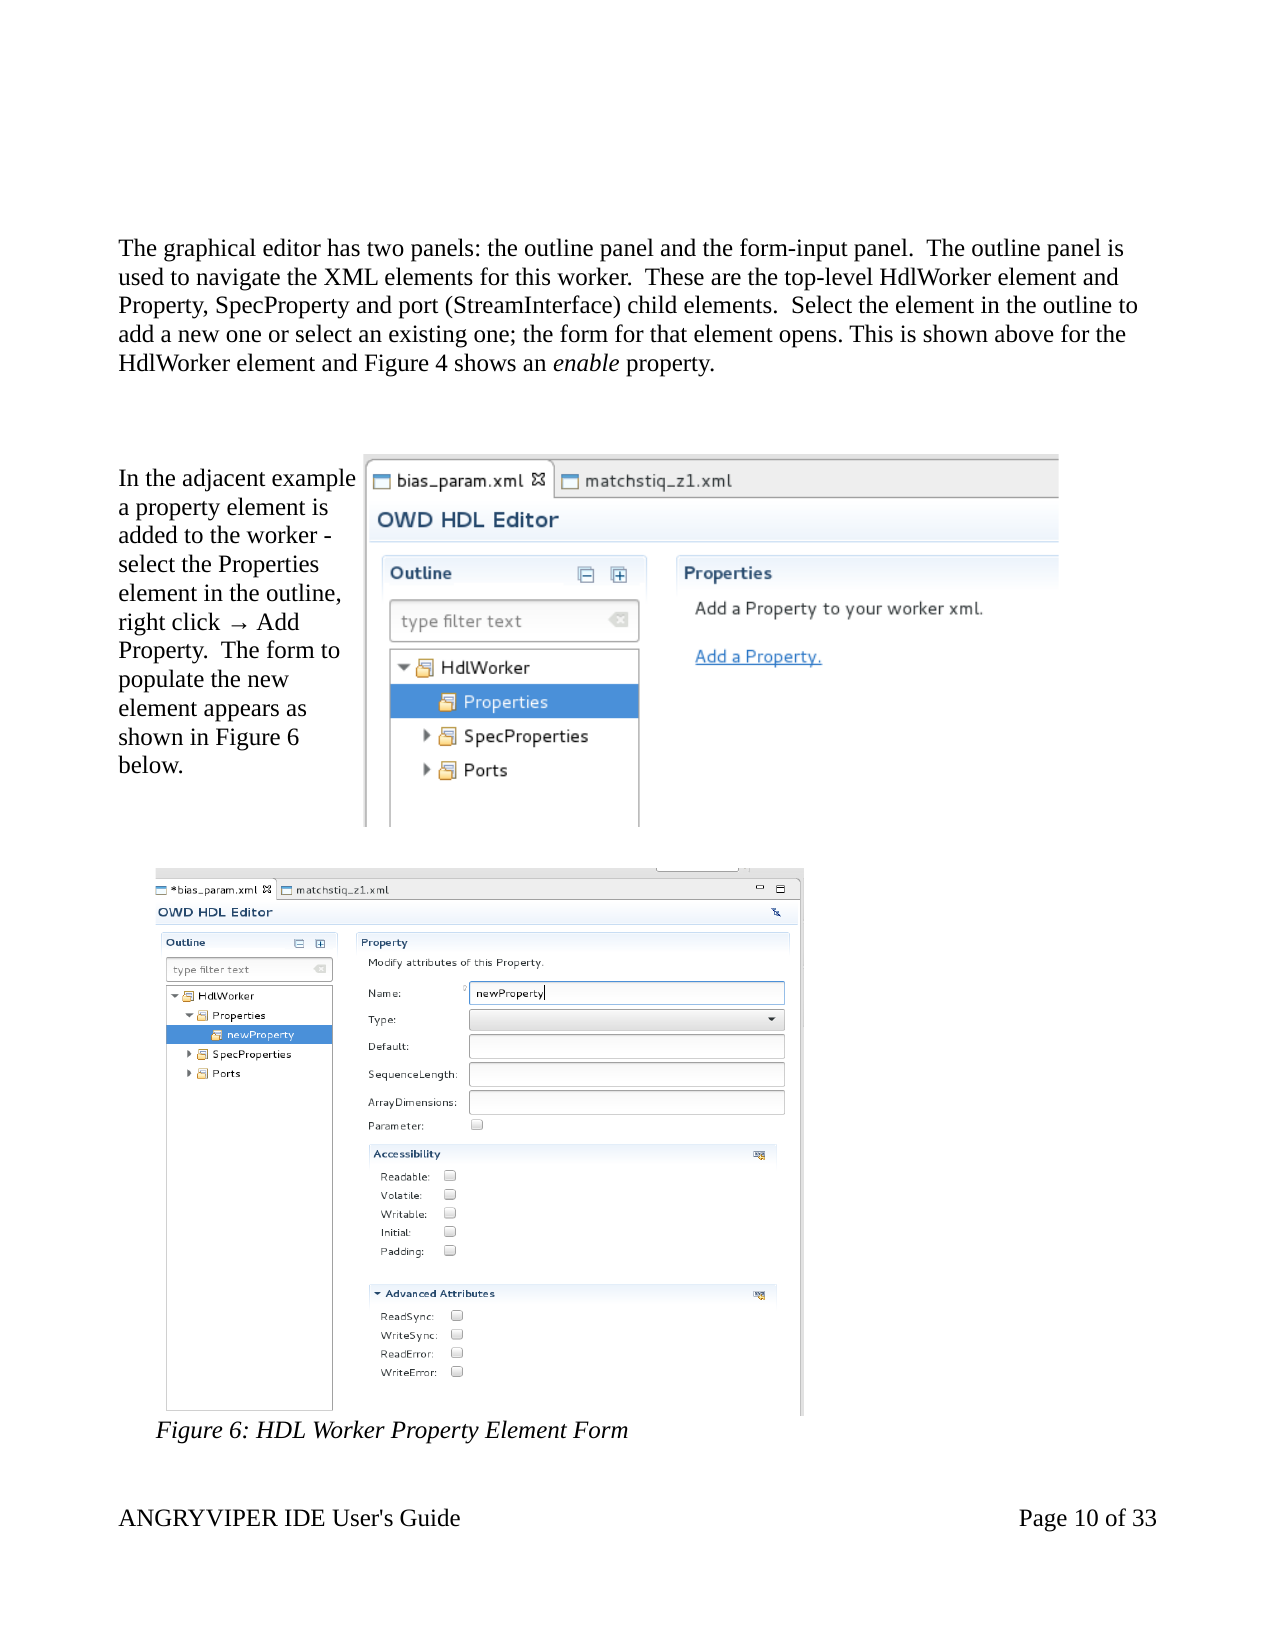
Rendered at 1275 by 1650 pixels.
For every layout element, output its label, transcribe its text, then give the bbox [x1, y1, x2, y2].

text In the adjacent example a property element is added to the worker - select the Properties element in the outline, right click → Add Property. The form to populate the new element appears as shown in Figure 6 below. [118, 463, 363, 779]
picture [155, 868, 804, 1416]
text [156, 1444, 868, 1462]
text Figure 6: HDL Worker Property Element Form [156, 868, 868, 1444]
text [156, 856, 868, 868]
text The graphical editor has two panels: the outline panel and the form-input panel. The outline panel is used to navigate the XML elements for this worker. These are the top-level HdlWorker element and Property, SpecProperty and port (StreamInterface) child elements. Select the element in the outline to add a new one or select an existing one; the form for that element opens. This is shown above for the HdlWorker element and Figure 4 shows an enable property. [118, 233, 1157, 377]
text [1059, 463, 1157, 779]
picture [363, 454, 1059, 827]
